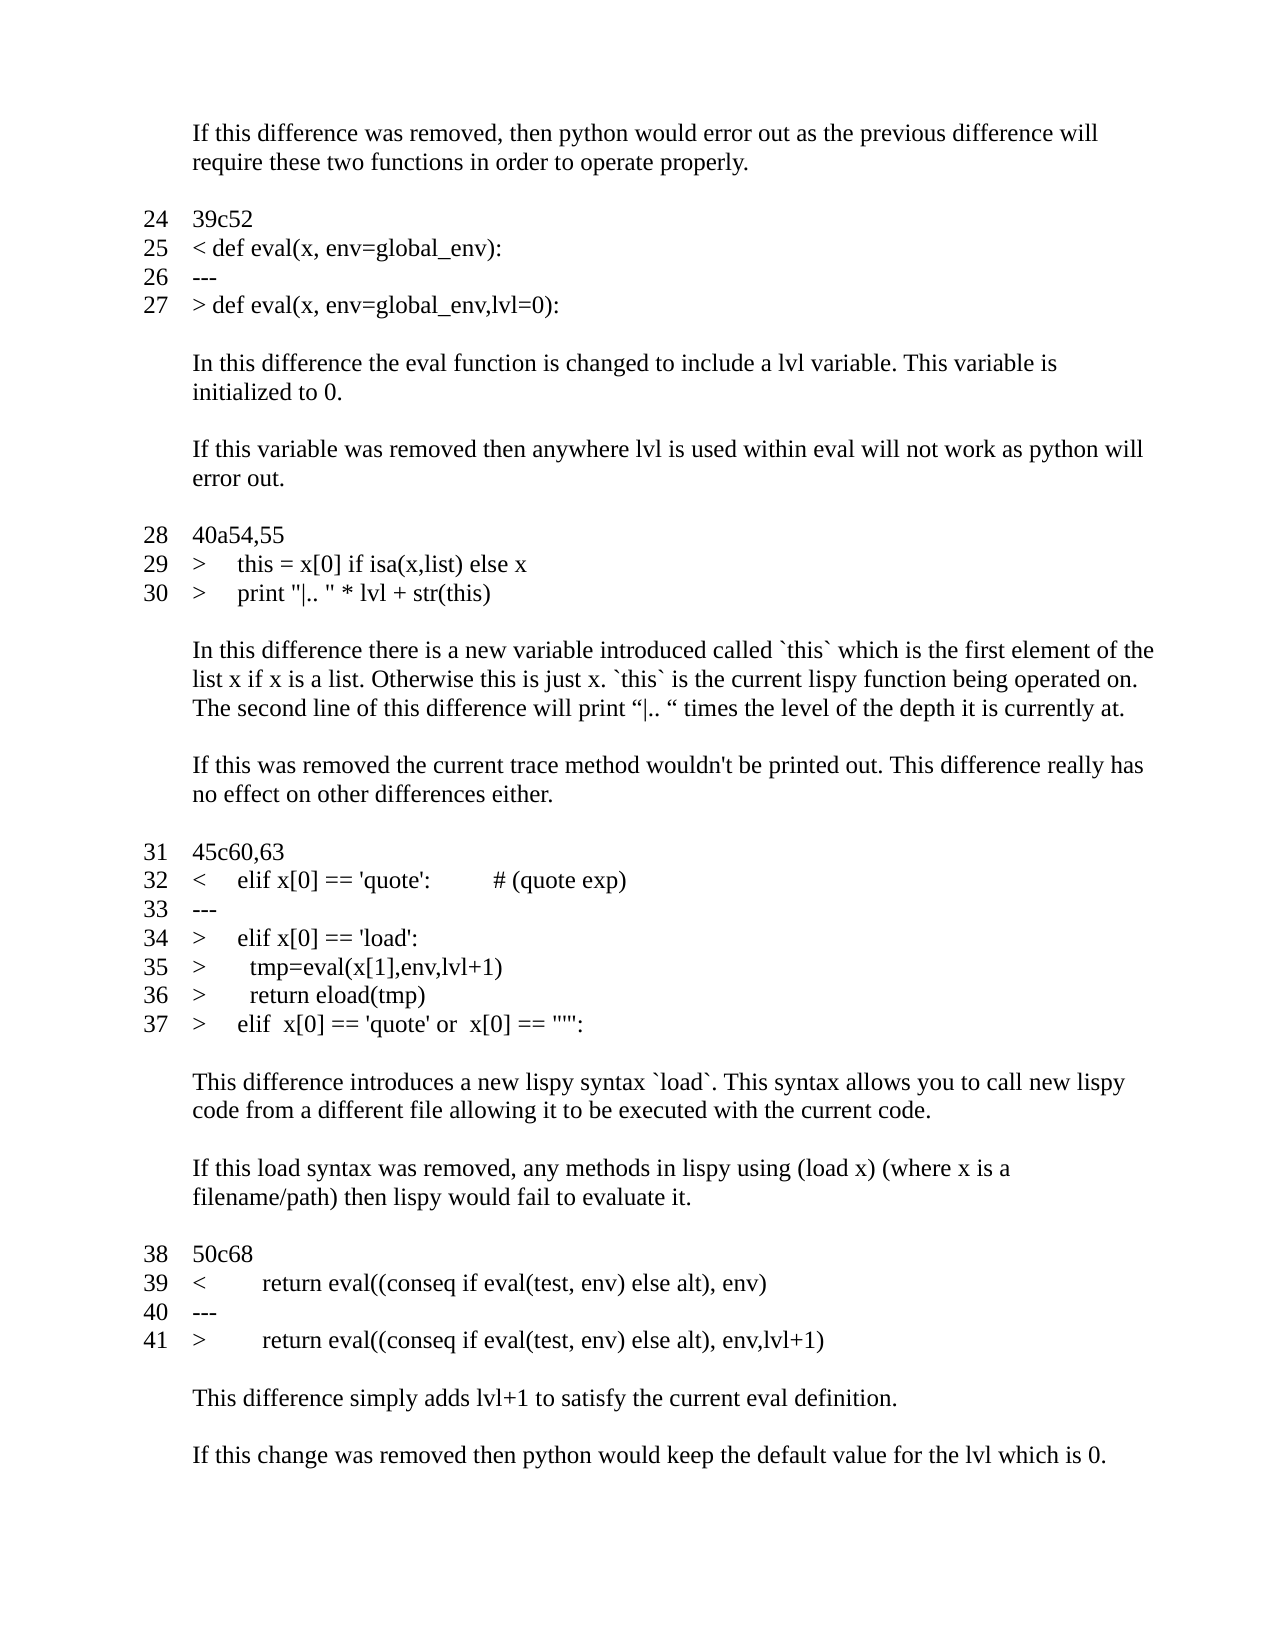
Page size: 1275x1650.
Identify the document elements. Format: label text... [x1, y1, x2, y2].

text If this load syntax was removed, any methods in lispy using (load x) (where x is a filename/path) then lispy would fail to evaluate it. [118, 1153, 1157, 1211]
text 37 > elif x[0] == 'quote' or x[0] == "'": [118, 1009, 1157, 1038]
text 31 45c60,63 [118, 837, 1157, 866]
text 41 > return eval((conseq if eval(test, env) else alt), env,lvl+1) [118, 1326, 1157, 1354]
text 38 50c68 [118, 1239, 1157, 1268]
text In this difference the eval function is changed to include a lvl variable. This variable is initialized to 0. [118, 348, 1157, 406]
text 36 > return eload(tmp) [118, 981, 1157, 1009]
text 39 < return eval((conseq if eval(test, env) else alt), env) [118, 1268, 1157, 1297]
text If this change was removed then python would keep the default value for the lvl which is 0. [118, 1441, 1157, 1469]
text If this was removed the current trace method wouldn't be printed out. This difference really has no effect on other differences either. [118, 751, 1157, 808]
text The second line of this difference will print “|.. “ times the level of the depth it is currently at. [118, 693, 1157, 722]
text 27 > def eval(x, env=global_env,lvl=0): [118, 291, 1157, 319]
text 26 --- [118, 262, 1157, 291]
text This difference introduces a new lispy syntax `load`. This syntax allows you to call new lispy code from a different file allowing it to be executed with the current code. [118, 1067, 1157, 1124]
text In this difference there is a new variable introduced called `this` which is the first element of the list x if x is a list. Otherwise this is just x. `this` is the current lispy function being operated on. [118, 636, 1157, 693]
text 40 --- [118, 1297, 1157, 1326]
text If this variable was removed then anywhere lvl is used within eval will not work as python will error out. [118, 434, 1157, 492]
text 29 > this = x[0] if isa(x,list) else x [118, 549, 1157, 578]
text 34 > elif x[0] == 'load': [118, 923, 1157, 952]
text This difference simply adds lvl+1 to satisfy the current eval definition. [118, 1383, 1157, 1412]
text 35 > tmp=eval(x[1],env,lvl+1) [118, 952, 1157, 981]
text If this difference was removed, then python would error out as the previous difference will require these two functions in order to operate properly. [118, 118, 1157, 176]
text 33 --- [118, 894, 1157, 923]
text 28 40a54,55 [118, 521, 1157, 549]
text 24 39c52 [118, 204, 1157, 233]
text 25 < def eval(x, env=global_env): [118, 233, 1157, 262]
text 30 > print "|.. " * lvl + str(this) [118, 578, 1157, 607]
text 32 < elif x[0] == 'quote': # (quote exp) [118, 866, 1157, 894]
